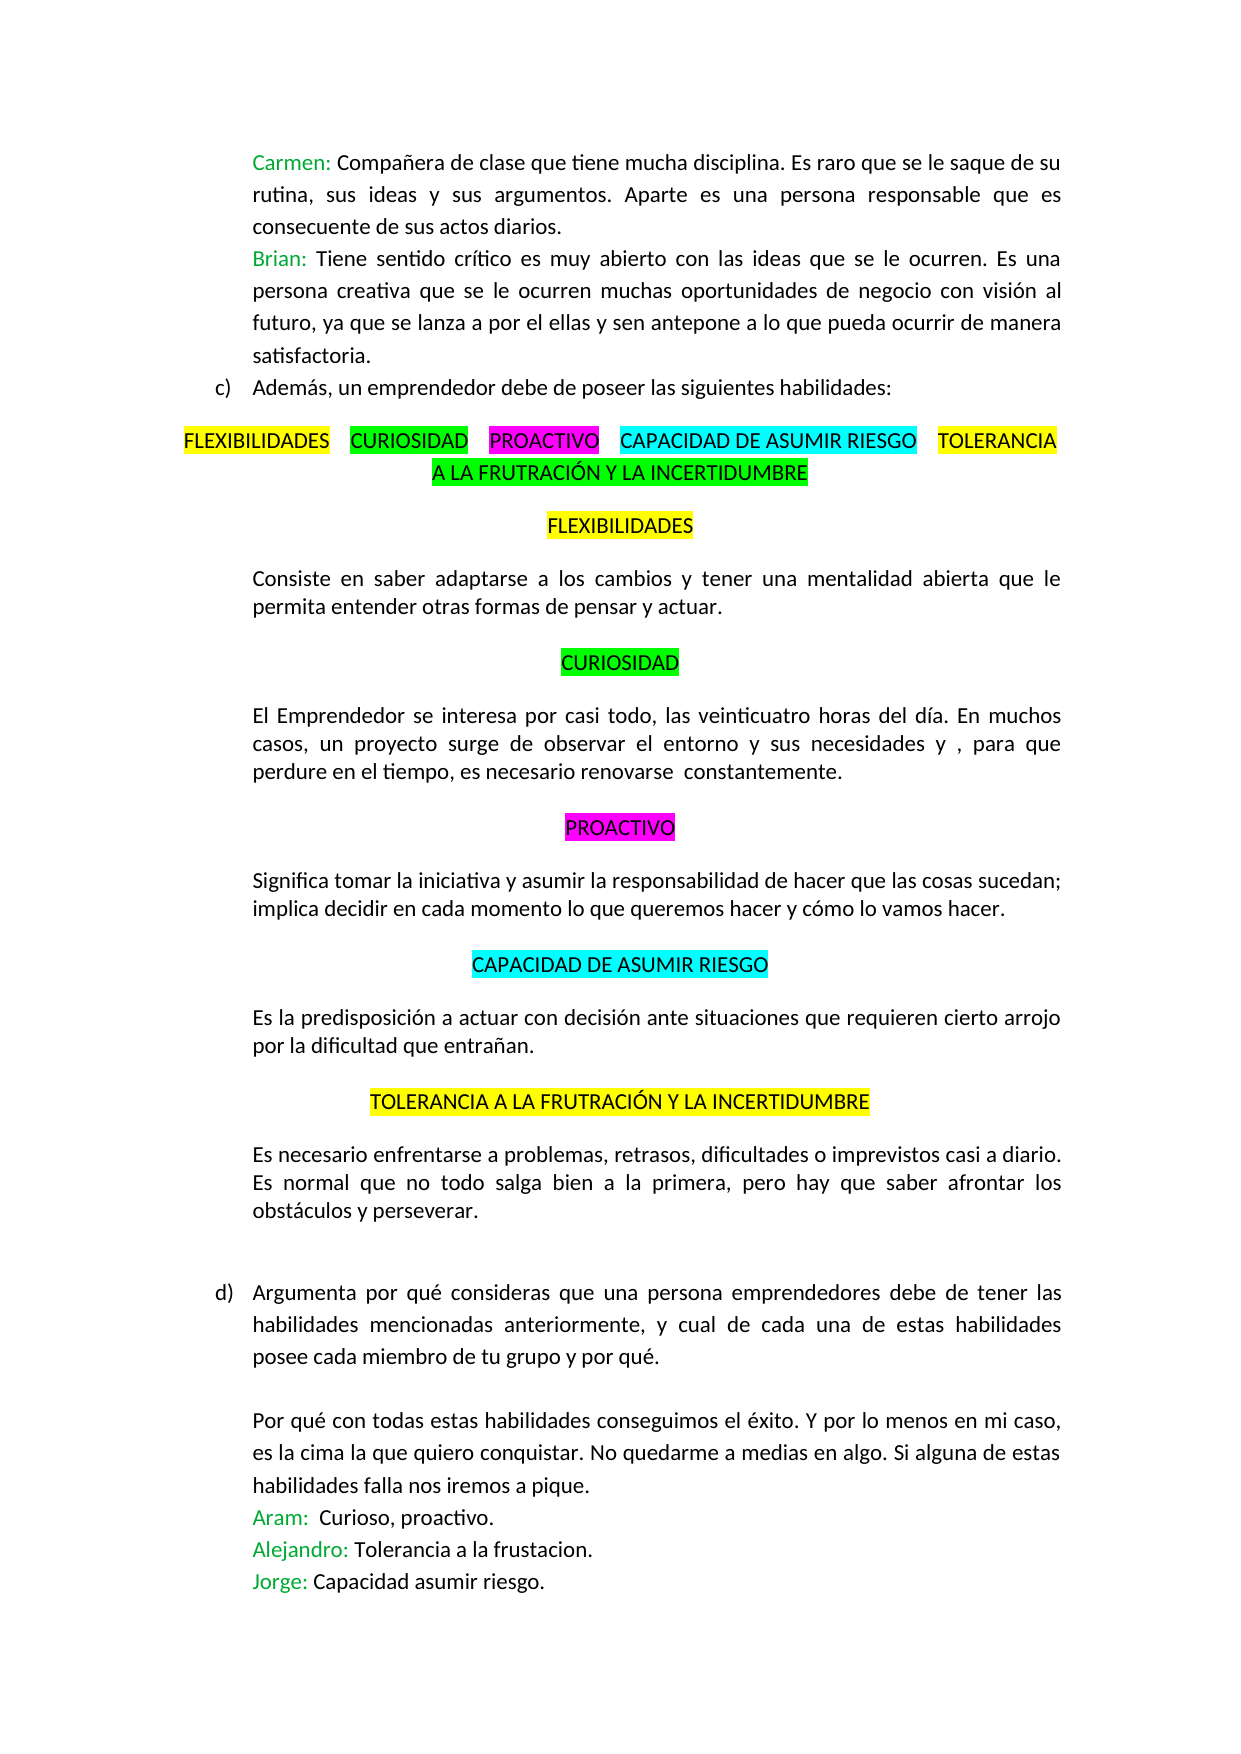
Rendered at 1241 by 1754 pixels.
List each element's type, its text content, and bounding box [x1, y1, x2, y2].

text TOLERANCIA A LA FRUTRACIÓN Y LA INCERTIDUMBRE [177, 1087, 1063, 1116]
text PROACTIVO [177, 813, 1063, 841]
text CURIOSIDAD [177, 648, 1063, 676]
text FLEXIBILIDADES CURIOSIDAD PROACTIVO CAPACIDAD DE ASUMIR RIESGO TOLERANCIA A LA FRUTRACIÓN Y LA INCERTIDUMBRE [177, 426, 1063, 486]
list Jorge: Capacidad asumir riesgo. [215, 1567, 1063, 1595]
list Además, un emprendedor debe de poseer las siguientes habilidades: [215, 373, 1063, 401]
list Es necesario enfrentarse a problemas, retrasos, dificultades o imprevistos casi a diario. Es normal que no todo salga bien a la primera, pero hay que saber afrontar los obstáculos y perseverar. [215, 1141, 1063, 1224]
list Significa tomar la iniciativa y asumir la responsabilidad de hacer que las cosas sucedan; implica decidir en cada momento lo que queremos hacer y cómo lo vamos hacer. [215, 866, 1063, 922]
list Aram: Curioso, proactivo. [215, 1503, 1063, 1531]
text CAPACIDAD DE ASUMIR RIESGO [177, 950, 1063, 978]
list El Emprendedor se interesa por casi todo, las veinticuatro horas del día. En muchos casos, un proyecto surge de observar el entorno y sus necesidades y , para que perdure en el tiempo, es necesario renovarse constantemente. [215, 701, 1063, 785]
list Brian: Tiene sentido crítico es muy abierto con las ideas que se le ocurren. Es una persona creativa que se le ocurren muchas oportunidades de negocio con visión al futuro, ya que se lanza a por el ellas y sen antepone a lo que pueda ocurrir de manera satisfactoria. [215, 244, 1063, 369]
list Alejandro: Tolerancia a la frustacion. [215, 1535, 1063, 1563]
list Argumenta por qué consideras que una persona emprendedores debe de tener las habilidades mencionadas anteriormente, y cual de cada una de estas habilidades posee cada miembro de tu grupo y por qué. [215, 1278, 1063, 1370]
text FLEXIBILIDADES [177, 511, 1063, 539]
list Es la predisposición a actuar con decisión ante situaciones que requieren cierto arrojo por la dificultad que entrañan. [215, 1003, 1063, 1059]
list Consiste en saber adaptarse a los cambios y tener una mentalidad abierta que le permita entender otras formas de pensar y actuar. [215, 564, 1063, 620]
list Carmen: Compañera de clase que tiene mucha disciplina. Es raro que se le saque de su rutina, sus ideas y sus argumentos. Aparte es una persona responsable que es consecuente de sus actos diarios. [215, 148, 1063, 240]
list Por qué con todas estas habilidades conseguimos el éxito. Y por lo menos en mi caso, es la cima la que quiero conquistar. No quedarme a medias en algo. Si alguna de estas habilidades falla nos iremos a pique. [215, 1406, 1063, 1499]
